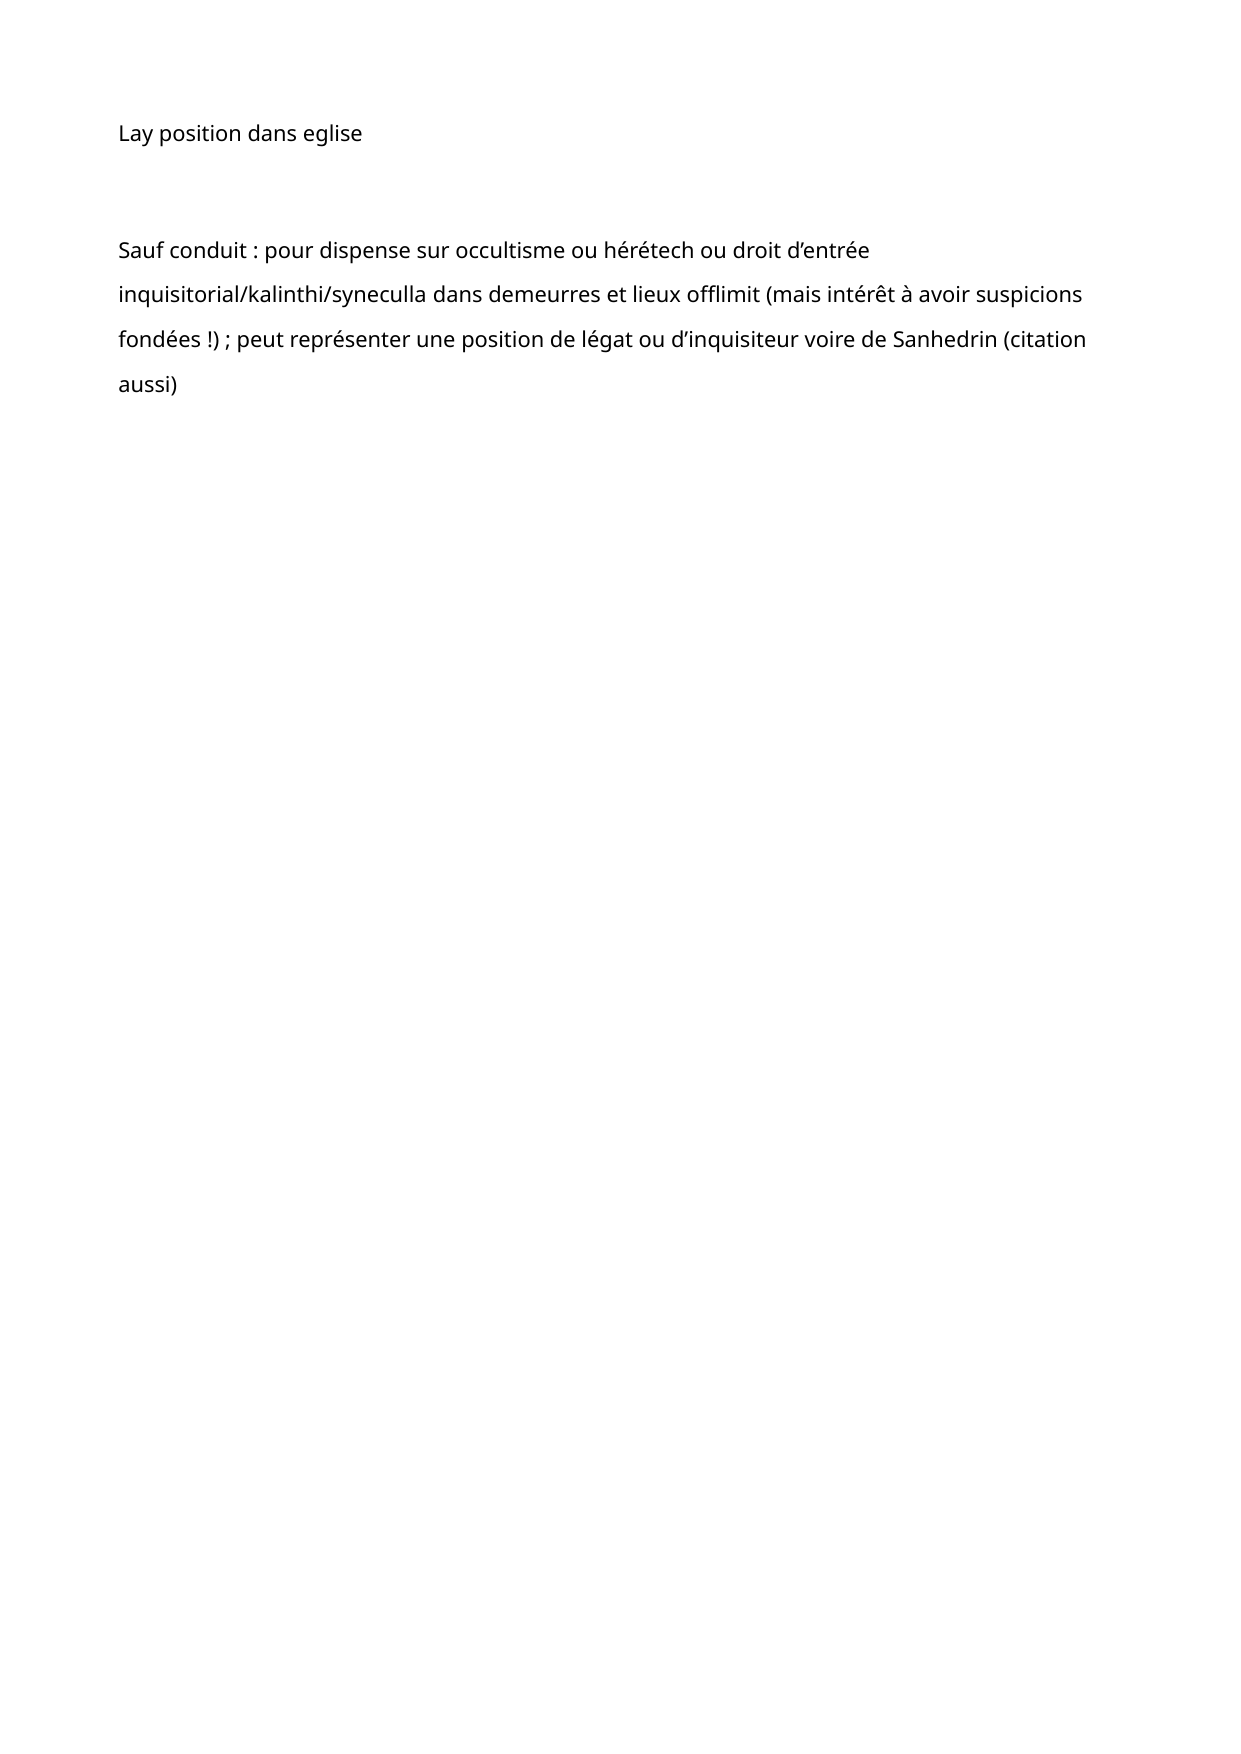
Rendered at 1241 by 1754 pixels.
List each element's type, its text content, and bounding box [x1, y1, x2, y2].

text Lay position dans eglise [118, 118, 1122, 148]
text Sauf conduit : pour dispense sur occultisme ou hérétech ou droit d’entrée inquisitorial/kalinthi/syneculla dans demeurres et lieux offlimit (mais intérêt à avoir suspicions fondées !) ; peut représenter une position de légat ou d’inquisiteur voire de Sanhedrin (citation aussi) [118, 235, 1122, 399]
